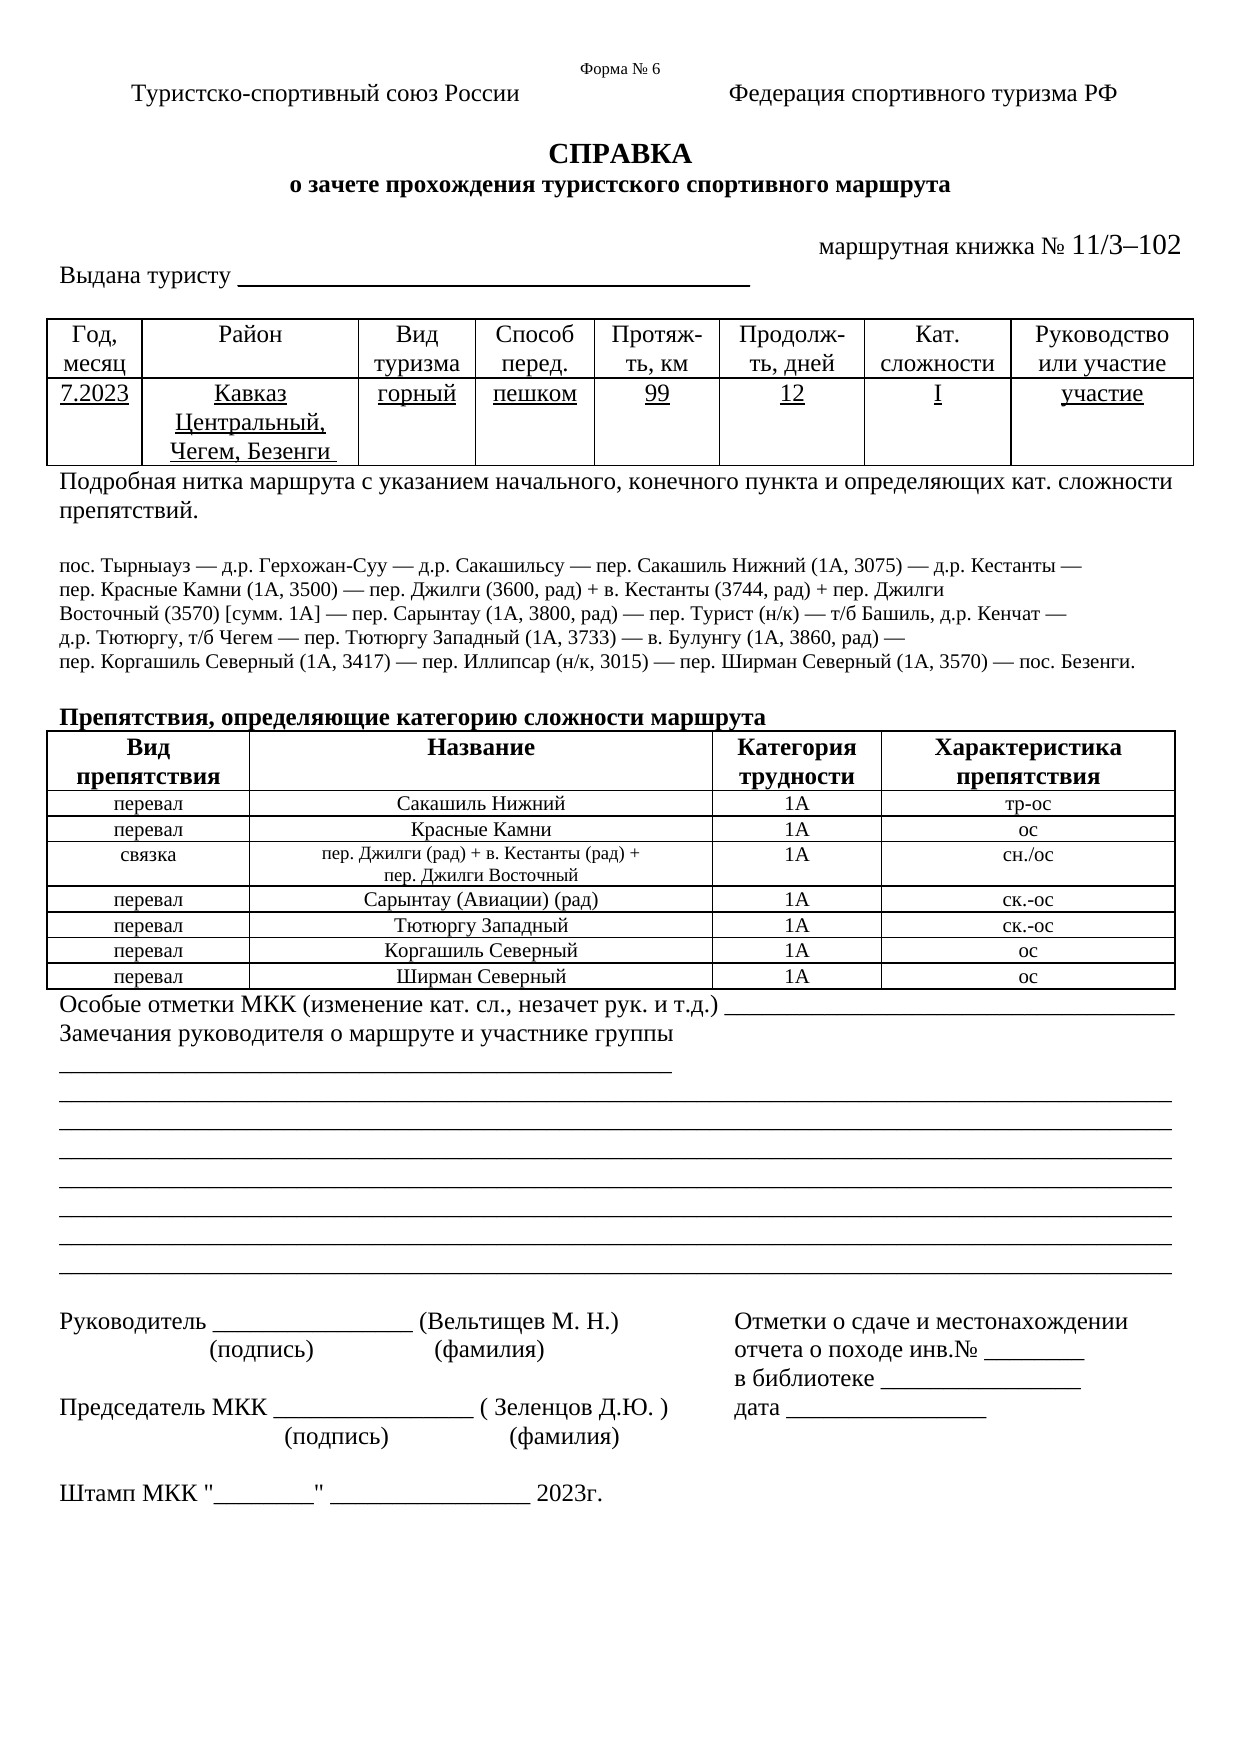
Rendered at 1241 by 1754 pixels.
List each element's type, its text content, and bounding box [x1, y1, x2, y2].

table_header Кат. сложности [865, 320, 1010, 377]
text в библиотеке ________________ [659, 1363, 1181, 1392]
table_cell 99 [595, 379, 719, 465]
table_cell сн./ос [882, 842, 1174, 885]
text Руководитель ________________ (Вельтищев М. Н.) Отметки о сдаче и местонахождении [59, 1306, 1181, 1334]
table_cell перевал [48, 817, 249, 841]
table_header Категория трудности [713, 732, 881, 789]
table_cell 1А [713, 887, 881, 911]
table_cell перевал [48, 887, 249, 911]
table_cell пешком [476, 379, 594, 465]
table_cell 1А [713, 791, 881, 815]
text _________________________________________________________________________________________ [59, 1104, 1181, 1133]
table_cell участие [1012, 379, 1193, 465]
table_header Протяж-ть, км [595, 320, 719, 377]
text о зачете прохождения туристского спортивного маршрута [59, 169, 1181, 198]
table_cell перевал [48, 791, 249, 815]
table_cell ск.-ос [882, 887, 1174, 911]
table_cell 1А [713, 913, 881, 937]
table_cell 1А [713, 842, 881, 885]
table_cell 1А [713, 817, 881, 841]
text Федерация спортивного туризма РФ [665, 78, 1181, 107]
table_cell горный [359, 379, 475, 465]
text _________________________________________________________________________________________ [59, 1191, 1181, 1219]
text маршрутная книжка № 11/3–102 [59, 227, 1181, 260]
table_cell 7.2023 [48, 379, 141, 465]
table_cell 12 [720, 379, 864, 465]
table_cell 1А [713, 964, 881, 988]
table_header Способ перед. [476, 320, 594, 377]
text пос. Тырныауз — д.р. Герхожан-Суу — д.р. Сакашильсу — пер. Сакашиль Нижний (1А, 3075) — д.р. Кестанты — пер. Красные Камни (1А, 3500) — пер. Джилги (3600, рад) + в. Кестанты (3744, рад) + пер. Джилги Восточный (3570) [сумм. 1А] — пер. Сарынтау (1А, 3800, рад) — пер. Турист (н/к) — т/б Башиль, д.р. Кенчат — д.р. Тютюргу, т/б Чегем — пер. Тютюргу Западный (1А, 3733) — в. Булунгу (1А, 3860, рад) — пер. Коргашиль Северный (1А, 3417) — пер. Иллипсар (н/к, 3015) — пер. Ширман Северный (1А, 3570) — пос. Безенги. [59, 553, 1181, 673]
table_header Характеристика препятствия [882, 732, 1174, 789]
text Форма № 6 [59, 59, 1181, 78]
table_cell Сарынтау (Авиации) (рад) [250, 887, 712, 911]
text _________________________________________________________________________________________ [59, 1133, 1181, 1162]
table_cell Коргашиль Северный [250, 938, 712, 962]
text (подпись) (фамилия) [209, 1421, 1181, 1449]
table_cell Тютюргу Западный [250, 913, 712, 937]
subtitle СПРАВКА [59, 136, 1181, 169]
table_cell ос [882, 817, 1174, 841]
text Подробная нитка маршрута с указанием начального, конечного пункта и определяющих кат. сложности препятствий. [59, 466, 1181, 524]
table_header Продолж-ть, дней [720, 320, 864, 377]
text Препятствия, определяющие категорию сложности маршрута [59, 702, 1181, 730]
table_cell Кавказ Центральный, Чегем, Безенги [143, 379, 358, 465]
text Особые отметки МКК (изменение кат. сл., незачет рук. и т.д.) ____________________________________ [59, 989, 1181, 1018]
table_cell Ширман Северный [250, 964, 712, 988]
text Выдана туристу _________________________________________ [59, 260, 1181, 289]
text Штамп МКК "________" ________________ 2023г. [59, 1478, 1181, 1507]
table_cell Красные Камни [250, 817, 712, 841]
table_cell связка [48, 842, 249, 885]
table_cell ск.-ос [882, 913, 1174, 937]
table_cell тр-ос [882, 791, 1174, 815]
text Председатель МКК ________________ ( Зеленцов Д.Ю. ) дата ________________ [59, 1392, 1181, 1421]
table_cell 1А [713, 938, 881, 962]
table_header Район [143, 320, 358, 377]
table_header Руководство или участие [1012, 320, 1193, 377]
table_cell перевал [48, 913, 249, 937]
text Замечания руководителя о маршруте и участнике группы _________________________________________________ [59, 1018, 1181, 1076]
table_header Вид туризма [359, 320, 475, 377]
table_header Название [250, 732, 712, 789]
table_cell пер. Джилги (рад) + в. Кестанты (рад) + пер. Джилги Восточный [250, 842, 712, 885]
table_cell перевал [48, 964, 249, 988]
text Туристско-спортивный союз России [59, 78, 591, 107]
table_cell Сакашиль Нижний [250, 791, 712, 815]
text _________________________________________________________________________________________ [59, 1219, 1181, 1248]
text _________________________________________________________________________________________ [59, 1076, 1181, 1104]
table_header Вид препятствия [48, 732, 249, 789]
table_cell ос [882, 964, 1174, 988]
text (подпись) (фамилия) отчета о походе инв.№ ________ [134, 1334, 1181, 1363]
text _________________________________________________________________________________________ [59, 1248, 1181, 1277]
table_cell перевал [48, 938, 249, 962]
table_cell ос [882, 938, 1174, 962]
text _________________________________________________________________________________________ [59, 1162, 1181, 1191]
table_header Год, месяц [48, 320, 141, 377]
table_cell I [865, 379, 1010, 465]
